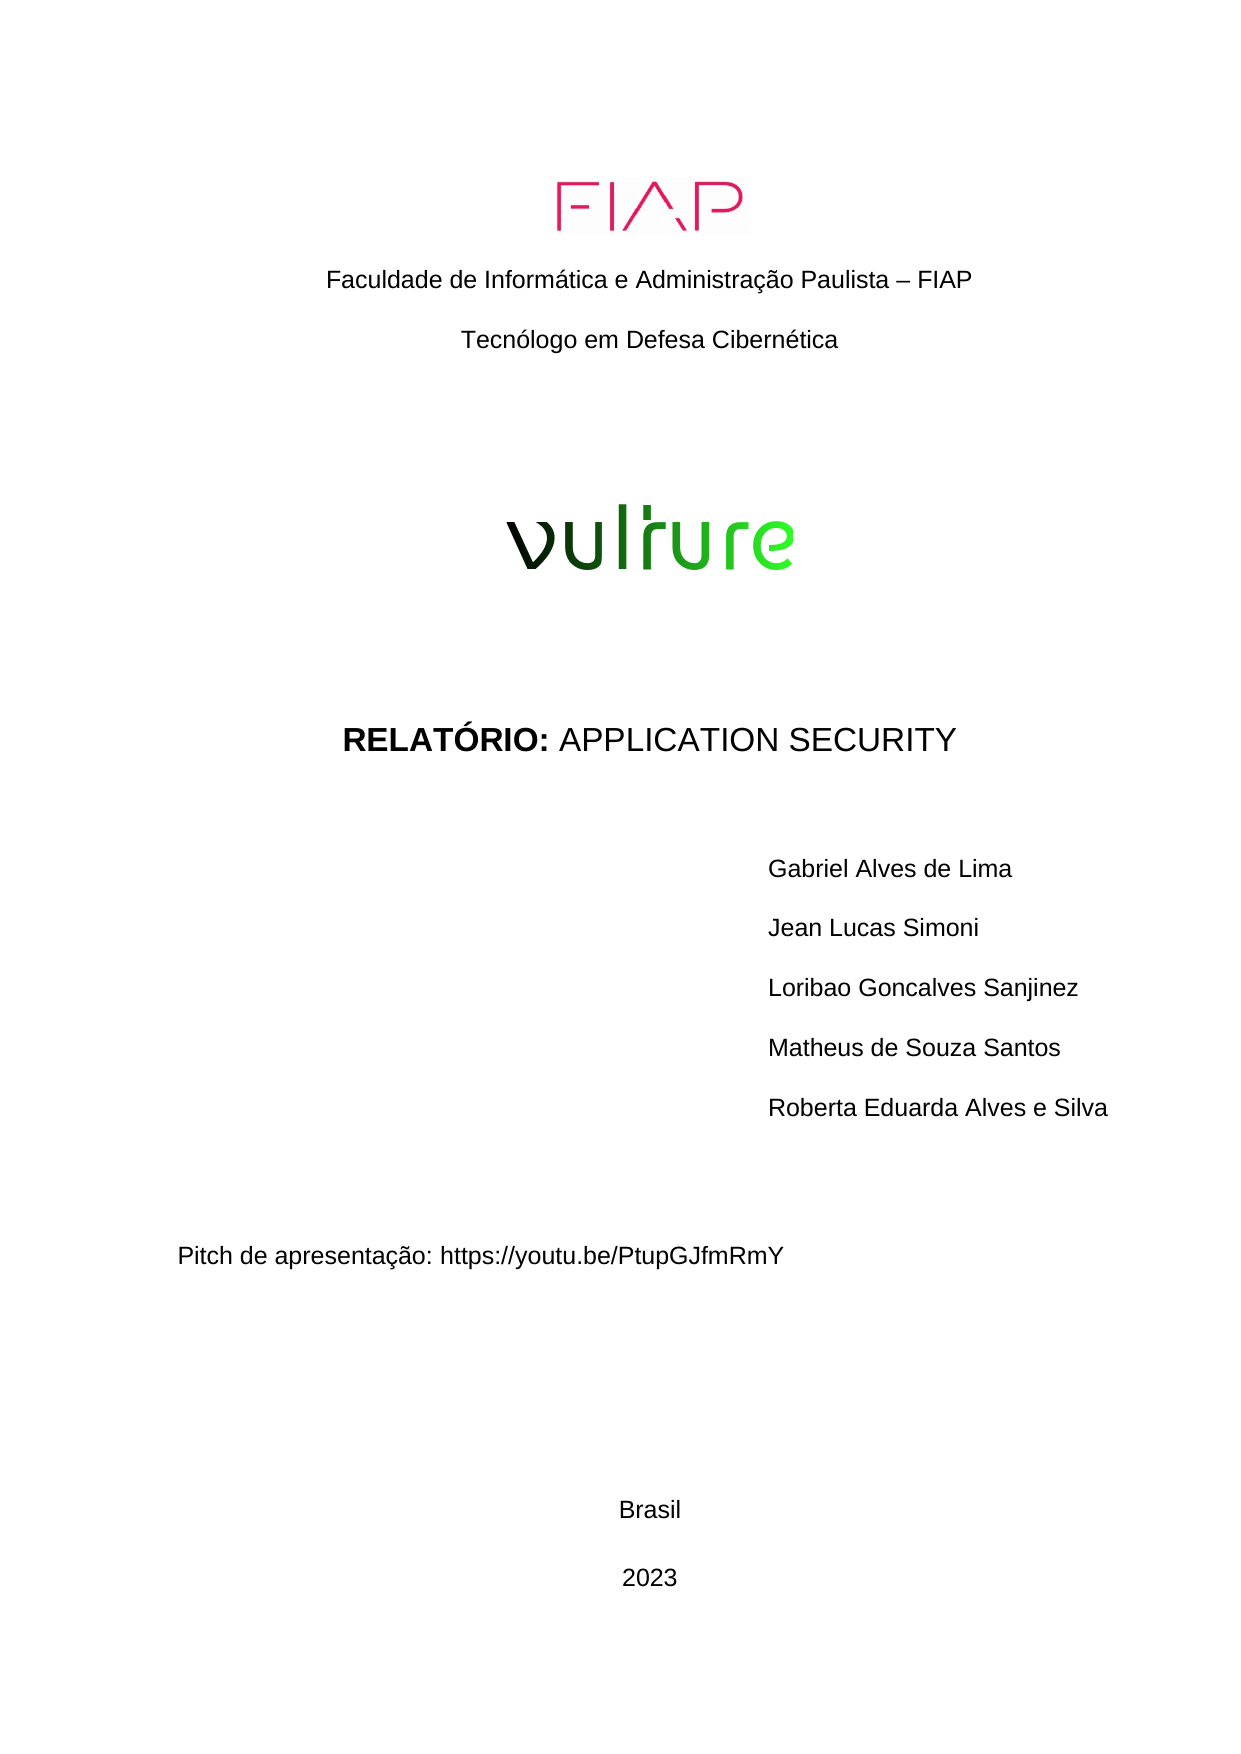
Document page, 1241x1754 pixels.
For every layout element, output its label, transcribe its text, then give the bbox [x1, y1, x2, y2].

text Gabriel Alves de Lima [177, 854, 1122, 882]
text Faculdade de Informática e Administração Paulista – FIAP [177, 265, 1122, 294]
text Matheus de Souza Santos [177, 1033, 1122, 1062]
text RELATÓRIO: APPLICATION SECURITY [177, 719, 1122, 758]
text Roberta Eduarda Alves e Silva [177, 1093, 1122, 1122]
text Tecnólogo em Defesa Cibernética [177, 325, 1122, 354]
text 2023 [177, 1563, 1122, 1592]
picture [548, 177, 751, 235]
text Jean Lucas Simoni [177, 913, 1122, 942]
text Pitch de apresentação: https://youtu.be/PtupGJfmRmY [177, 1241, 1122, 1270]
picture [506, 504, 793, 570]
text Loribao Goncalves Sanjinez [177, 973, 1122, 1002]
text Brasil [177, 1495, 1122, 1523]
